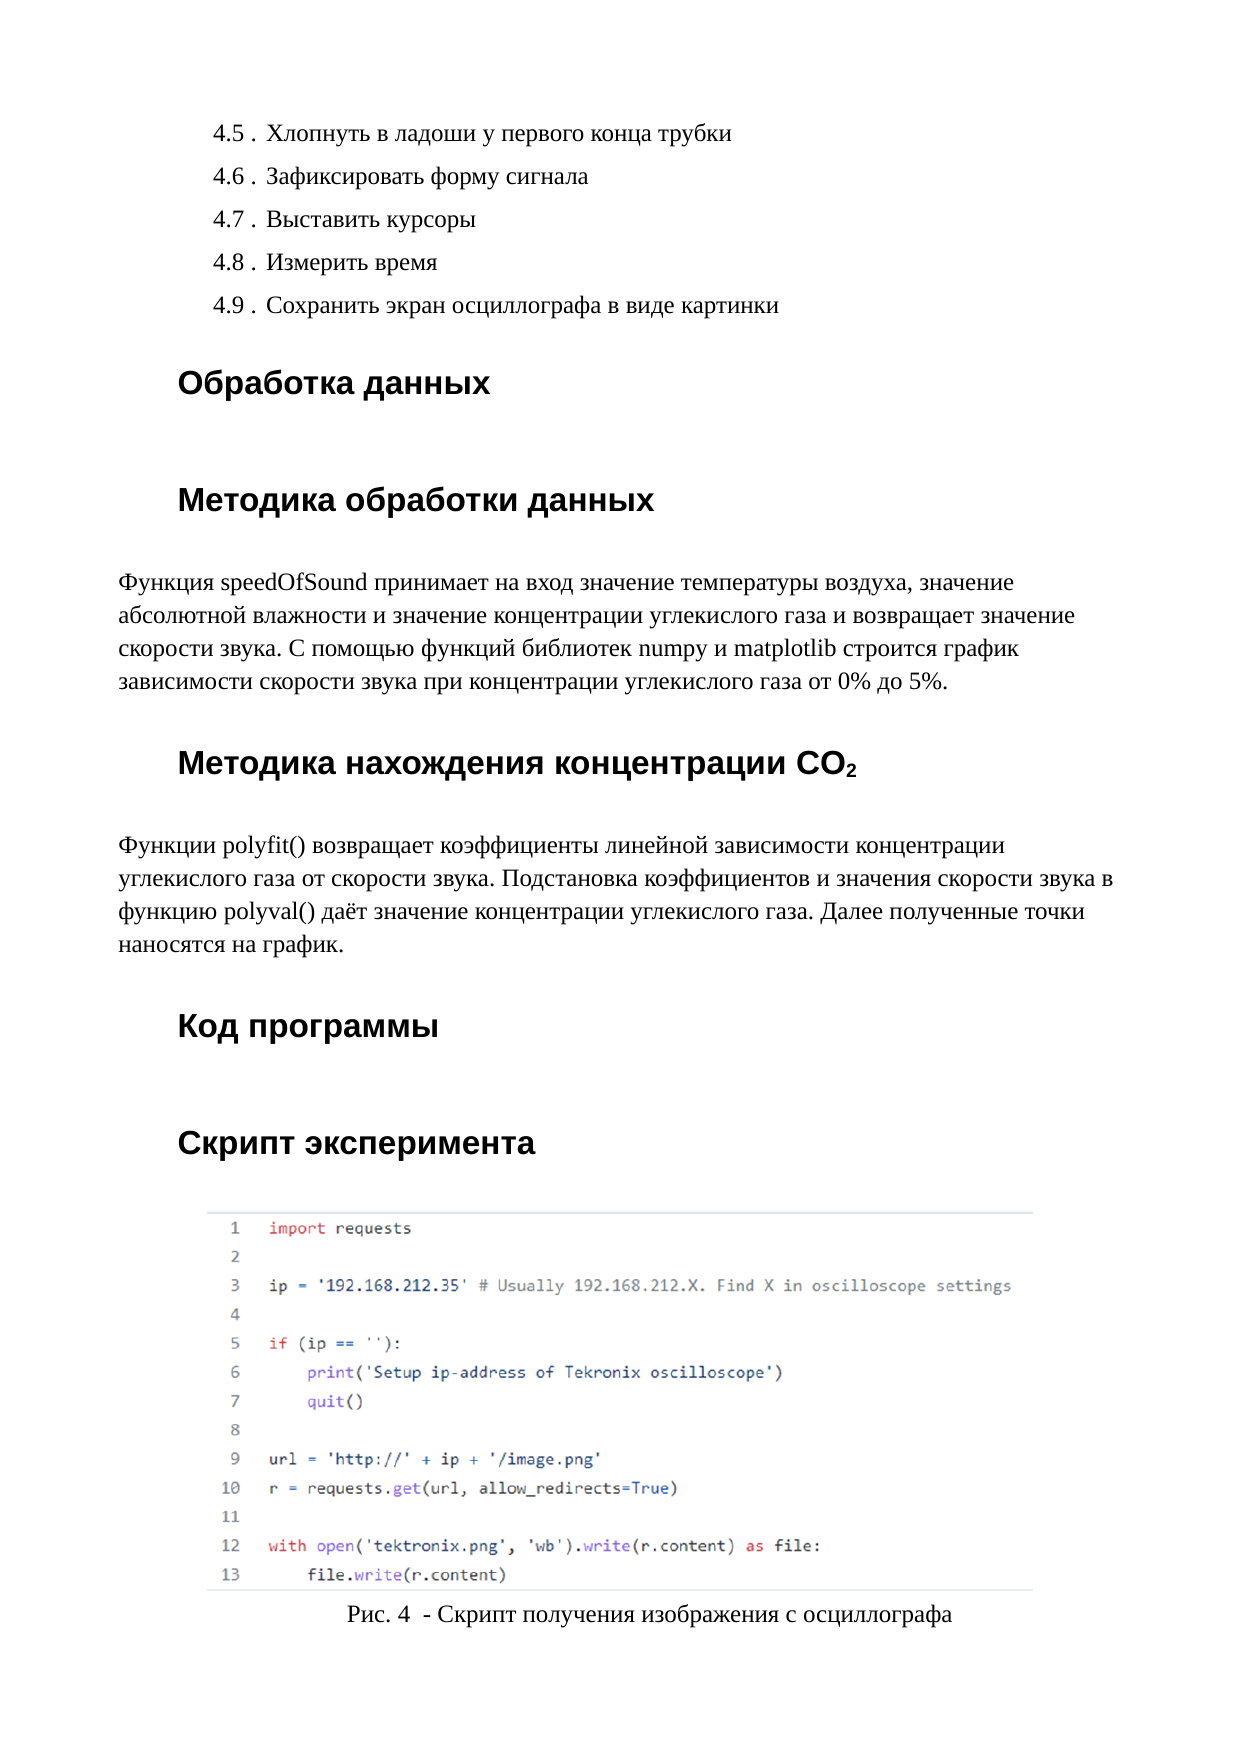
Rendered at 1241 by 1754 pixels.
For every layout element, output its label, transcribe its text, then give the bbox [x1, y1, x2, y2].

list Сохранить экран осциллографа в виде картинки [207, 291, 1122, 319]
list Выставить курсоры [207, 204, 1122, 233]
text Функции polyfit() возвращает коэффициенты линейной зависимости концентрации углекислого газа от скорости звука. Подстановка коэффициентов и значения скорости звука в функцию polyval() даёт значение концентрации углекислого газа. Далее полученные точки наносятся на график. [118, 830, 1122, 958]
subtitle Скрипт эксперимента [118, 1123, 1122, 1161]
subtitle Обработка данных [118, 363, 1122, 402]
subtitle Методика обработки данных [118, 480, 1122, 518]
subtitle Код программы [118, 1006, 1122, 1045]
picture [207, 1210, 1034, 1599]
subtitle Методика нахождения концентрации CO2 [118, 743, 1122, 781]
list Измерить время [207, 247, 1122, 276]
text Функция speedOfSound принимает на вход значение температуры воздуха, значение абсолютной влажности и значение концентрации углекислого газа и возвращает значение скорости звука. С помощью функций библиотек numpy и matplotlib строится график зависимости скорости звука при концентрации углекислого газа от 0% до 5%. [118, 567, 1122, 695]
list Зафиксировать форму сигнала [207, 161, 1122, 190]
list Хлопнуть в ладоши у первого конца трубки [207, 118, 1122, 147]
text Рис. 4 - Скрипт получения изображения с осциллографа [118, 1239, 1122, 1628]
